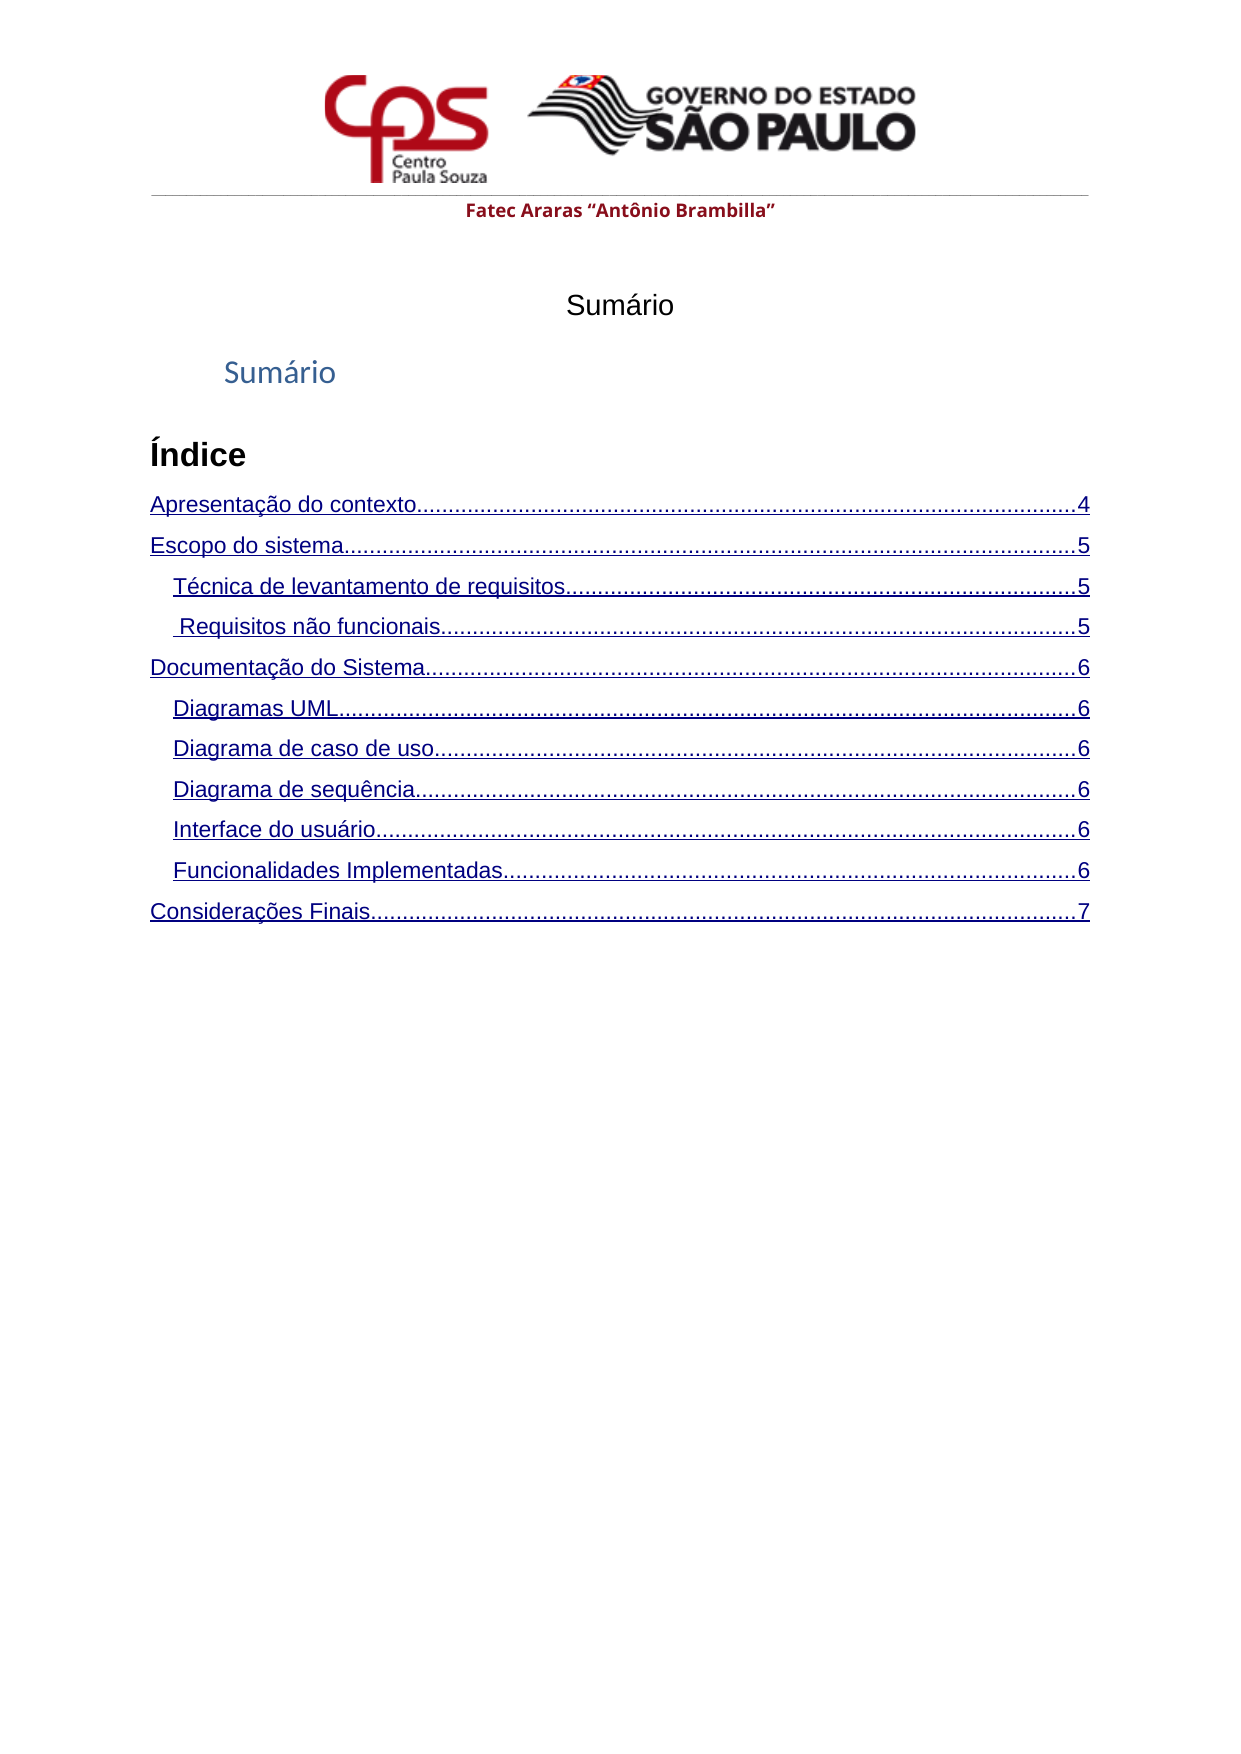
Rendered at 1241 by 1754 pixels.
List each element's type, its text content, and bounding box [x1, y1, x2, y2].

text Funcionalidades Implementadas 6 [173, 857, 1090, 880]
text Escopo do sistema 5 [150, 532, 1090, 555]
text Técnica de levantamento de requisitos 5 [173, 573, 1090, 595]
text Considerações Finais 7 [150, 898, 1090, 920]
text Requisitos não funcionais 5 [173, 613, 1090, 636]
text Sumário [150, 288, 1090, 321]
text Diagramas UML 6 [173, 694, 1090, 717]
text Interface do usuário 6 [173, 816, 1090, 839]
text Documentação do Sistema 6 [150, 654, 1090, 677]
text Apresentação do contexto 4 [150, 491, 1090, 514]
subtitle Índice [150, 435, 1090, 473]
text Diagrama de sequência 6 [173, 776, 1090, 799]
text Sumário [224, 351, 1090, 392]
text Diagrama de caso de uso 6 [173, 735, 1090, 758]
